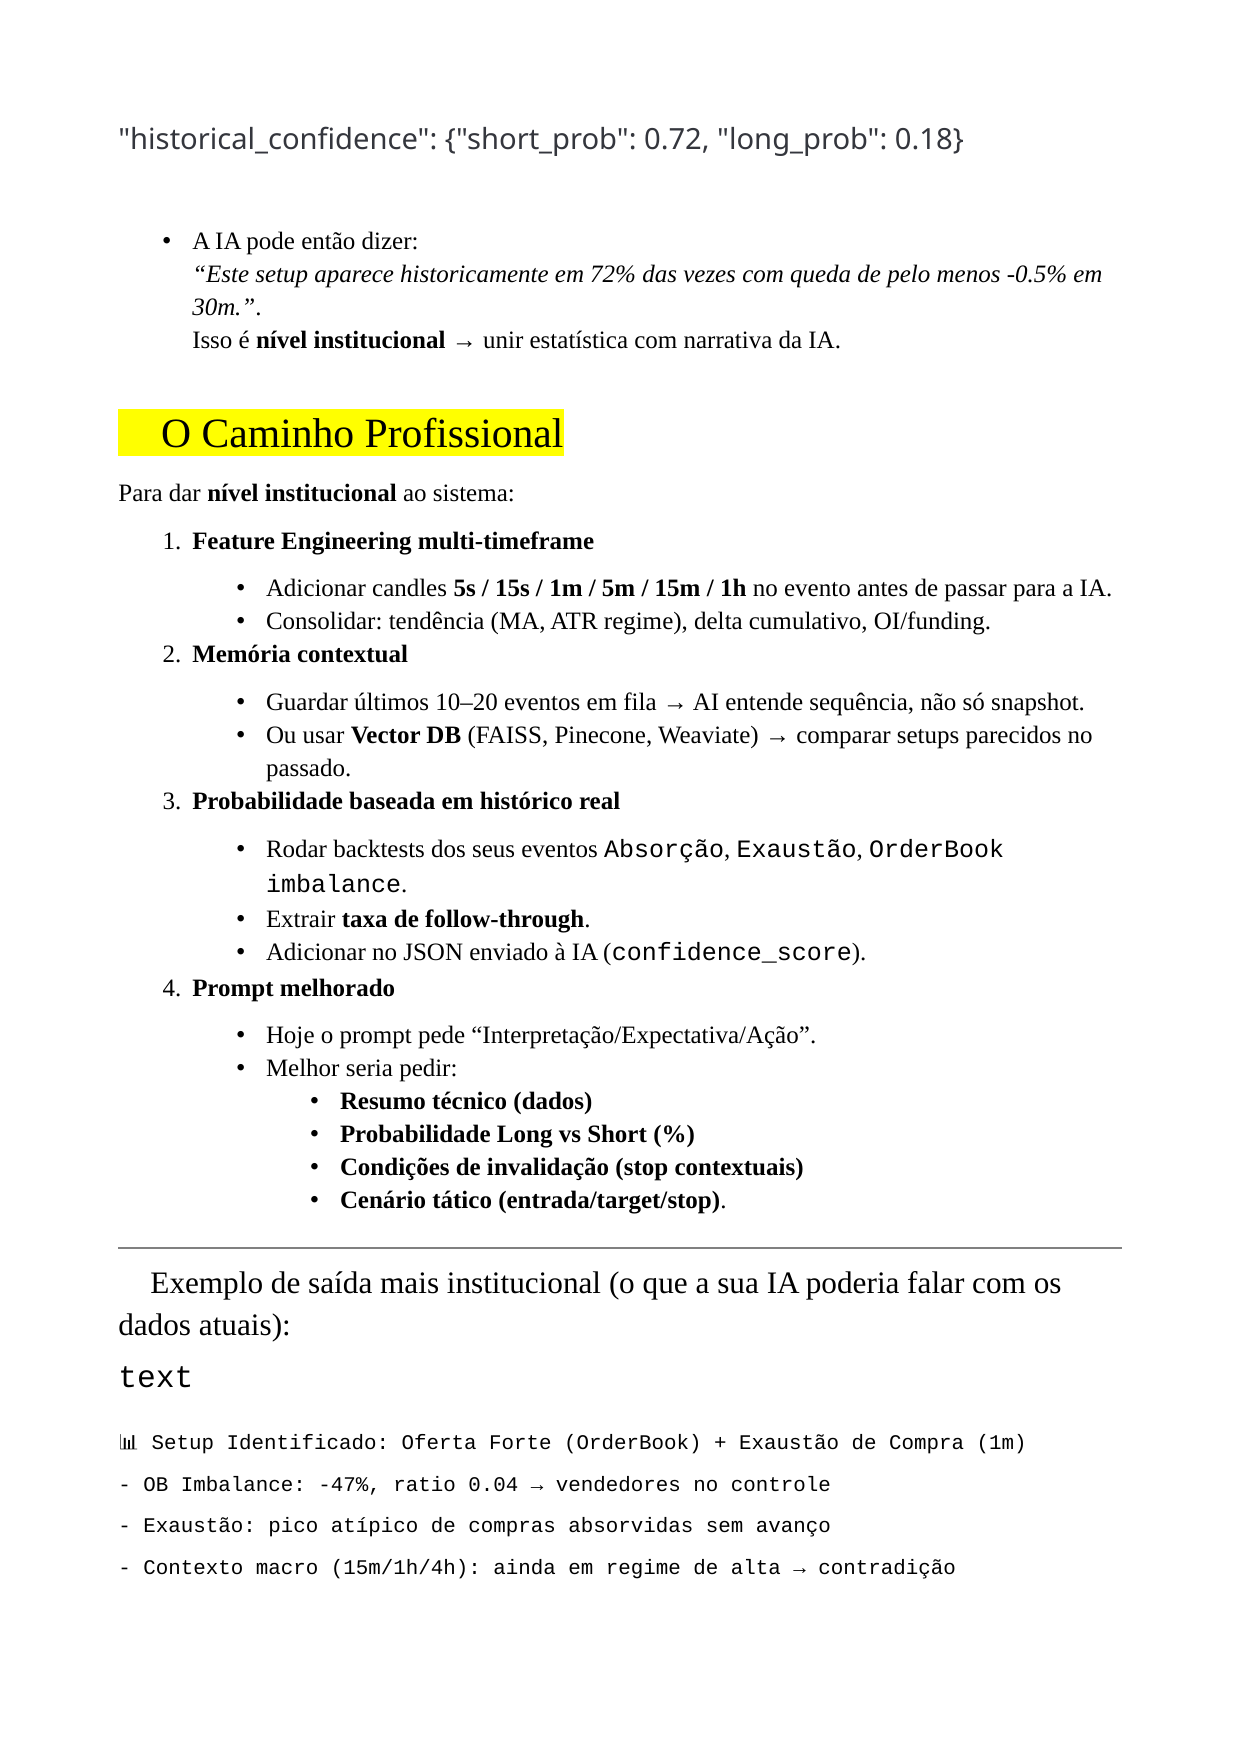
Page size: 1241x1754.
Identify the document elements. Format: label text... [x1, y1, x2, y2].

list Probabilidade baseada em histórico real [162, 786, 1122, 815]
list Guardar últimos 10–20 eventos em fila → AI entende sequência, não só snapshot. [236, 687, 1122, 716]
text - Contexto macro (15m/1h/4h): ainda em regime de alta → contradição [118, 1557, 1122, 1581]
list Condições de invalidação (stop contextuais) [310, 1152, 1122, 1181]
list Extrair taxa de follow-through. [236, 904, 1122, 933]
list Adicionar no JSON enviado à IA (confidence_score). [236, 937, 1122, 968]
text - OB Imbalance: -47%, ratio 0.04 → vendedores no controle [118, 1473, 1122, 1497]
list Melhor seria pedir: [236, 1053, 1122, 1082]
text text [118, 1362, 1122, 1397]
list Rodar backtests dos seus eventos Absorção, Exaustão, OrderBook imbalance. [236, 834, 1122, 900]
list Cenário tático (entrada/target/stop). [310, 1185, 1122, 1214]
list Hoje o prompt pede “Interpretação/Expectativa/Ação”. [236, 1020, 1122, 1049]
list Probabilidade Long vs Short (%) [310, 1119, 1122, 1148]
text ✨ Exemplo de saída mais institucional (o que a sua IA poderia falar com os dados atuais): [118, 1264, 1122, 1342]
text 🚀 O Caminho Profissional [118, 373, 1122, 456]
text "historical_confidence": {"short_prob": 0.72, "long_prob": 0.18} [118, 118, 1122, 158]
list Resumo técnico (dados) [310, 1086, 1122, 1115]
text 📊 Setup Identificado: Oferta Forte (OrderBook) + Exaustão de Compra (1m) [118, 1432, 1122, 1455]
list Prompt melhorado [162, 973, 1122, 1001]
list Adicionar candles 5s / 15s / 1m / 5m / 15m / 1h no evento antes de passar para a IA. [236, 573, 1122, 602]
list A IA pode então dizer: “Este setup aparece historicamente em 72% das vezes com queda de pelo menos -0.5% em 30m.”. Isso é nível institucional → unir estatística com narrativa da IA. [162, 226, 1122, 354]
text - Exaustão: pico atípico de compras absorvidas sem avanço [118, 1515, 1122, 1539]
list Memória contextual [162, 639, 1122, 668]
text Para dar nível institucional ao sistema: [118, 478, 1122, 507]
list Feature Engineering multi-timeframe [162, 526, 1122, 554]
list Consolidar: tendência (MA, ATR regime), delta cumulativo, OI/funding. [236, 606, 1122, 635]
list Ou usar Vector DB (FAISS, Pinecone, Weaviate) → comparar setups parecidos no passado. [236, 720, 1122, 782]
